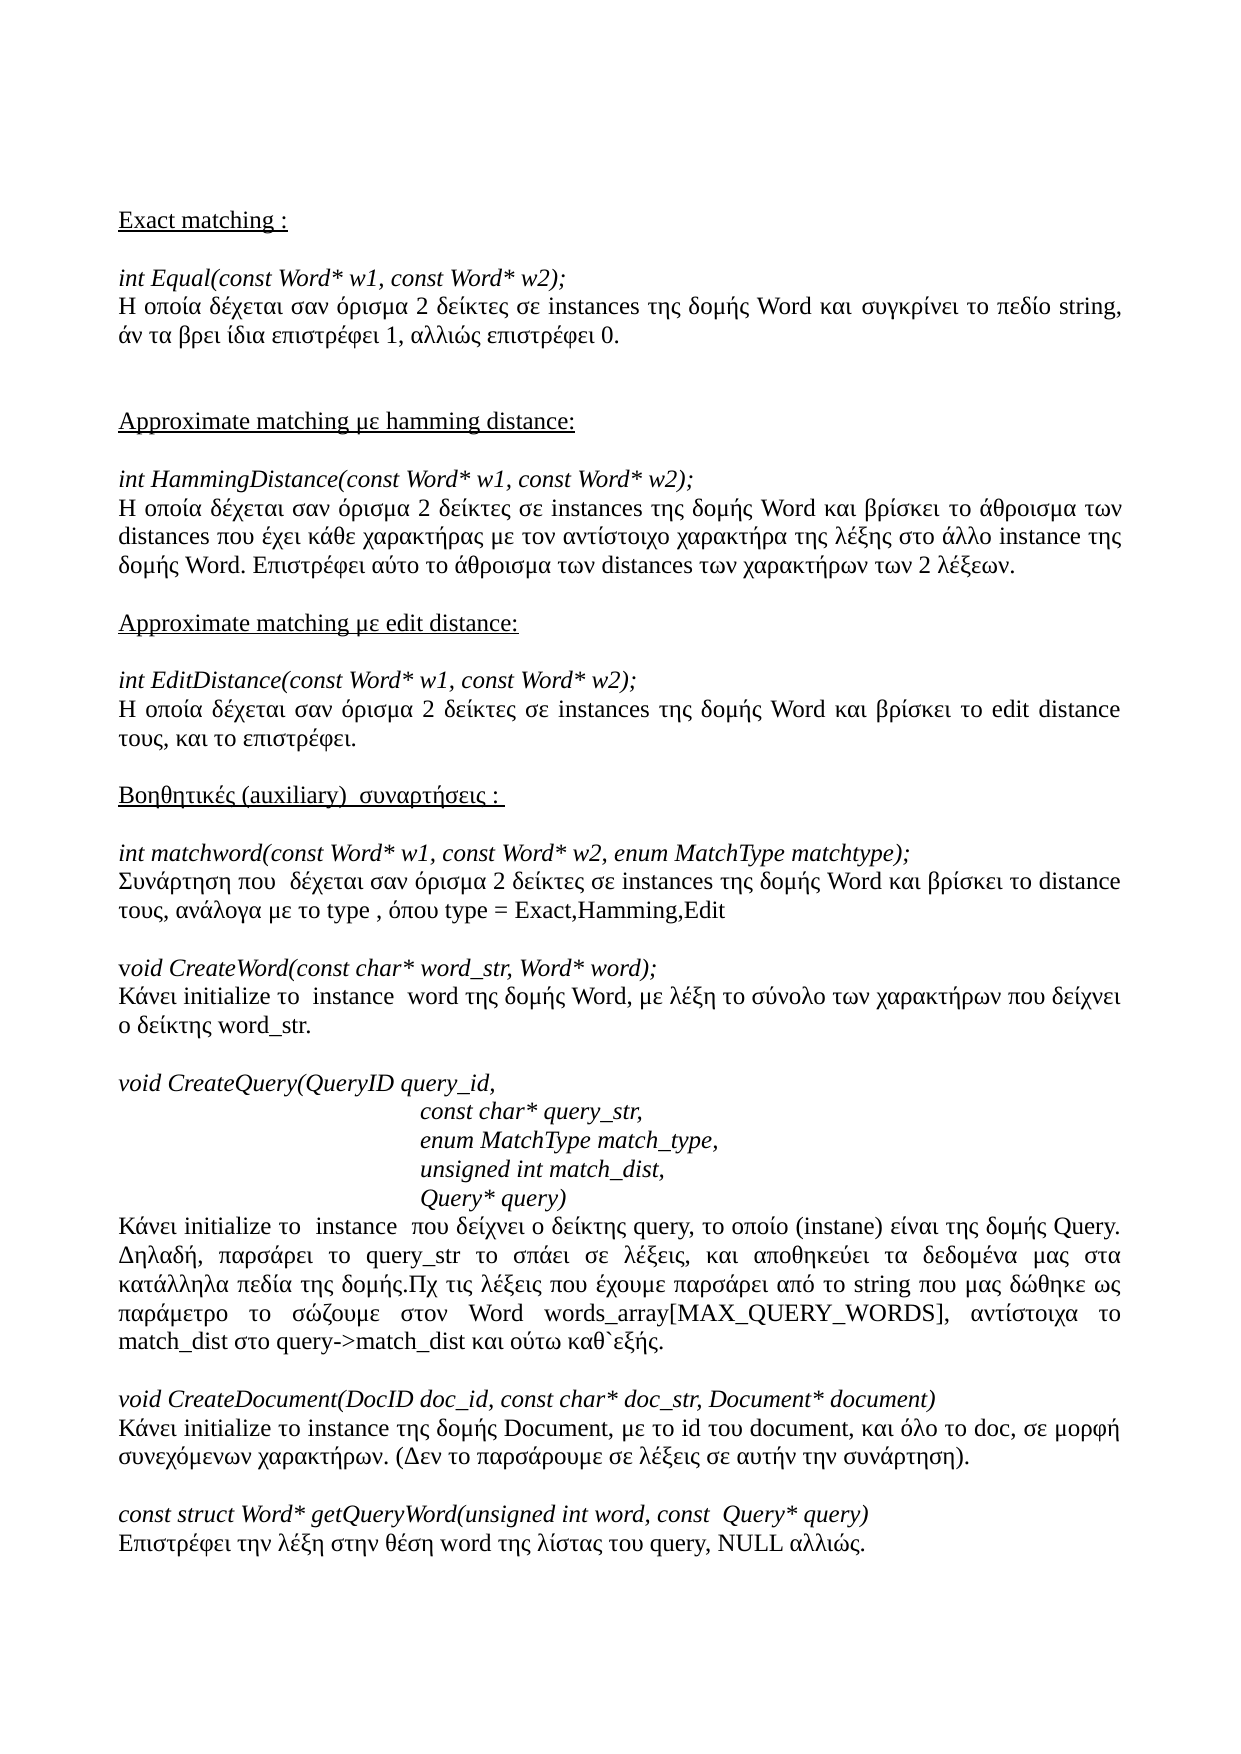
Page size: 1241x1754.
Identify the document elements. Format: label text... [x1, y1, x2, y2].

text Κάνει initialize το instance που δείχνει ο δείκτης query, το οποίο (instane) είναι της δομής Query. Δηλαδή, παρσάρει το query_str το σπάει σε λέξεις, και αποθηκεύει τα δεδομένα μας στα κατάλληλα πεδία της δομής.Πχ τις λέξεις που έχουμε παρσάρει από το string που μας δώθηκε ως παράμετρο το σώζουμε στον Word words_array[MAX_QUERY_WORDS], αντίστοιχα το match_dist στο query->match_dist και ούτω καθ`εξής. [118, 1211, 1122, 1355]
text int matchword(const Word* w1, const Word* w2, enum MatchType matchtype); [118, 838, 1122, 866]
text H οποία δέχεται σαν όρισμα 2 δείκτες σε instances της δομής Word και βρίσκει το άθροισμα των distances που έχει κάθε χαρακτήρας με τον αντίστοιχο χαρακτήρα της λέξης στο άλλο instance της δομής Word. Επιστρέφει αύτο το άθροισμα των distances των χαρακτήρων των 2 λέξεων. [118, 493, 1122, 579]
text Βοηθητικές (auxiliary) συναρτήσεις : [118, 780, 1122, 809]
text Approximate matching με hamming distance: [118, 406, 1122, 435]
text Συνάρτηση που δέχεται σαν όρισμα 2 δείκτες σε instances της δομής Word και βρίσκει το distance τους, ανάλογα με το type , όπου type = Exact,Hamming,Edit [118, 866, 1122, 924]
text Επιστρέφει την λέξη στην θέση word της λίστας του query, NULL αλλιώς. [118, 1528, 1122, 1556]
text int Equal(const Word* w1, const Word* w2); [118, 263, 1122, 291]
text unsigned int match_dist, [118, 1154, 1122, 1183]
text enum MatchType match_type, [118, 1125, 1122, 1154]
text void CreateQuery(QueryID query_id, [118, 1068, 1122, 1096]
text const struct Word* getQueryWord(unsigned int word, const Query* query) [118, 1499, 1122, 1528]
text void CreateDocument(DocID doc_id, const char* doc_str, Document* document) [118, 1384, 1122, 1413]
text H οποία δέχεται σαν όρισμα 2 δείκτες σε instances της δομής Word και συγκρίνει το πεδίο string, άν τα βρει ίδια επιστρέφει 1, αλλιώς επιστρέφει 0. [118, 291, 1122, 349]
text int EditDistance(const Word* w1, const Word* w2); [118, 665, 1122, 694]
text Query* query) [118, 1183, 1122, 1211]
text void CreateWord(const char* word_str, Word* word); [118, 953, 1122, 981]
text const char* query_str, [118, 1096, 1122, 1125]
text Κάνει initialize το instance word της δομής Word, με λέξη το σύνολο των χαρακτήρων που δείχνει ο δείκτης word_str. [118, 981, 1122, 1039]
text H οποία δέχεται σαν όρισμα 2 δείκτες σε instances της δομής Word και βρίσκει το edit distance τους, και το επιστρέφει. [118, 694, 1122, 751]
text Κάνει initialize το instance της δομής Document, με το id του document, και όλο το doc, σε μορφή συνεχόμενων χαρακτήρων. (Δεν το παρσάρουμε σε λέξεις σε αυτήν την συνάρτηση). [118, 1413, 1122, 1470]
text int HammingDistance(const Word* w1, const Word* w2); [118, 464, 1122, 493]
text Approximate matching με edit distance: [118, 608, 1122, 636]
text Exact matching : [118, 205, 1122, 234]
